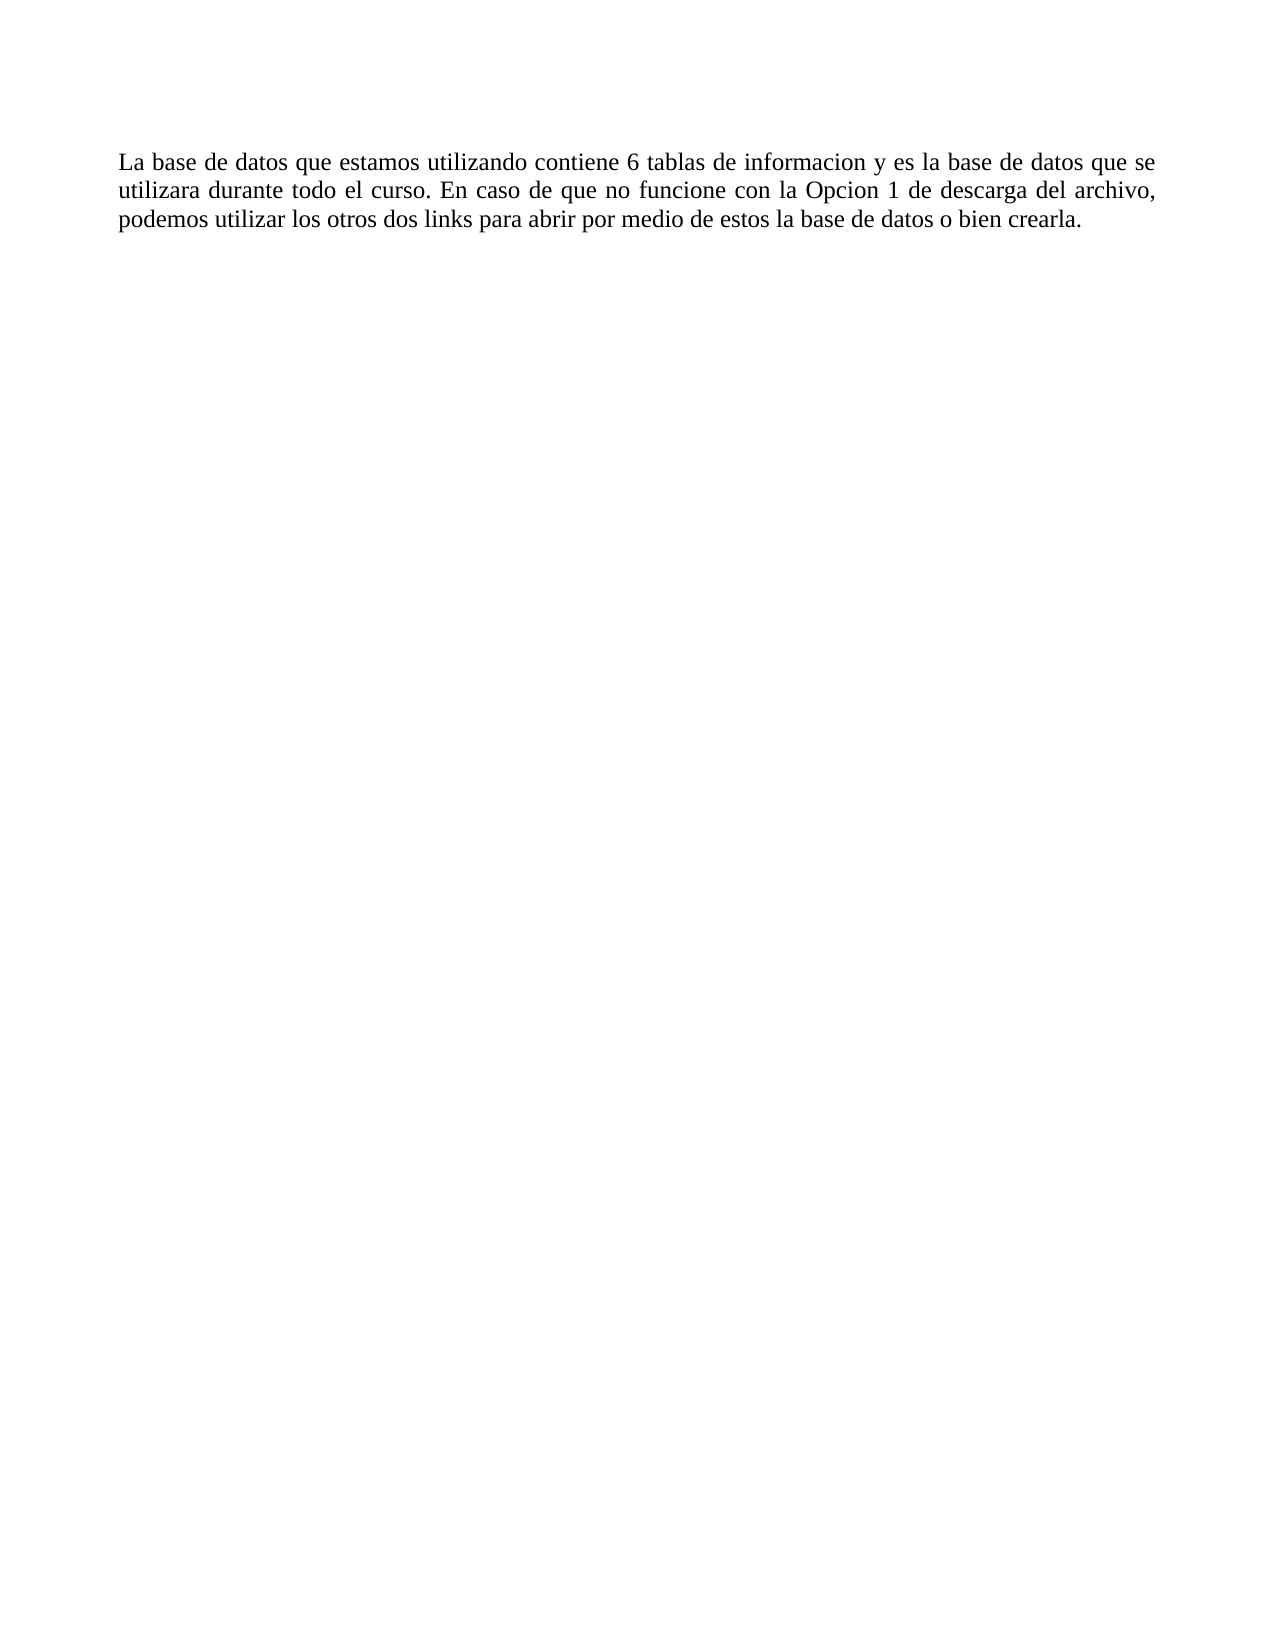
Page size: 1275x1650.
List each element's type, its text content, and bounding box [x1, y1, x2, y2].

text La base de datos que estamos utilizando contiene 6 tablas de informacion y es la base de datos que se utilizara durante todo el curso. En caso de que no funcione con la Opcion 1 de descarga del archivo, podemos utilizar los otros dos links para abrir por medio de estos la base de datos o bien crearla. [118, 147, 1157, 233]
